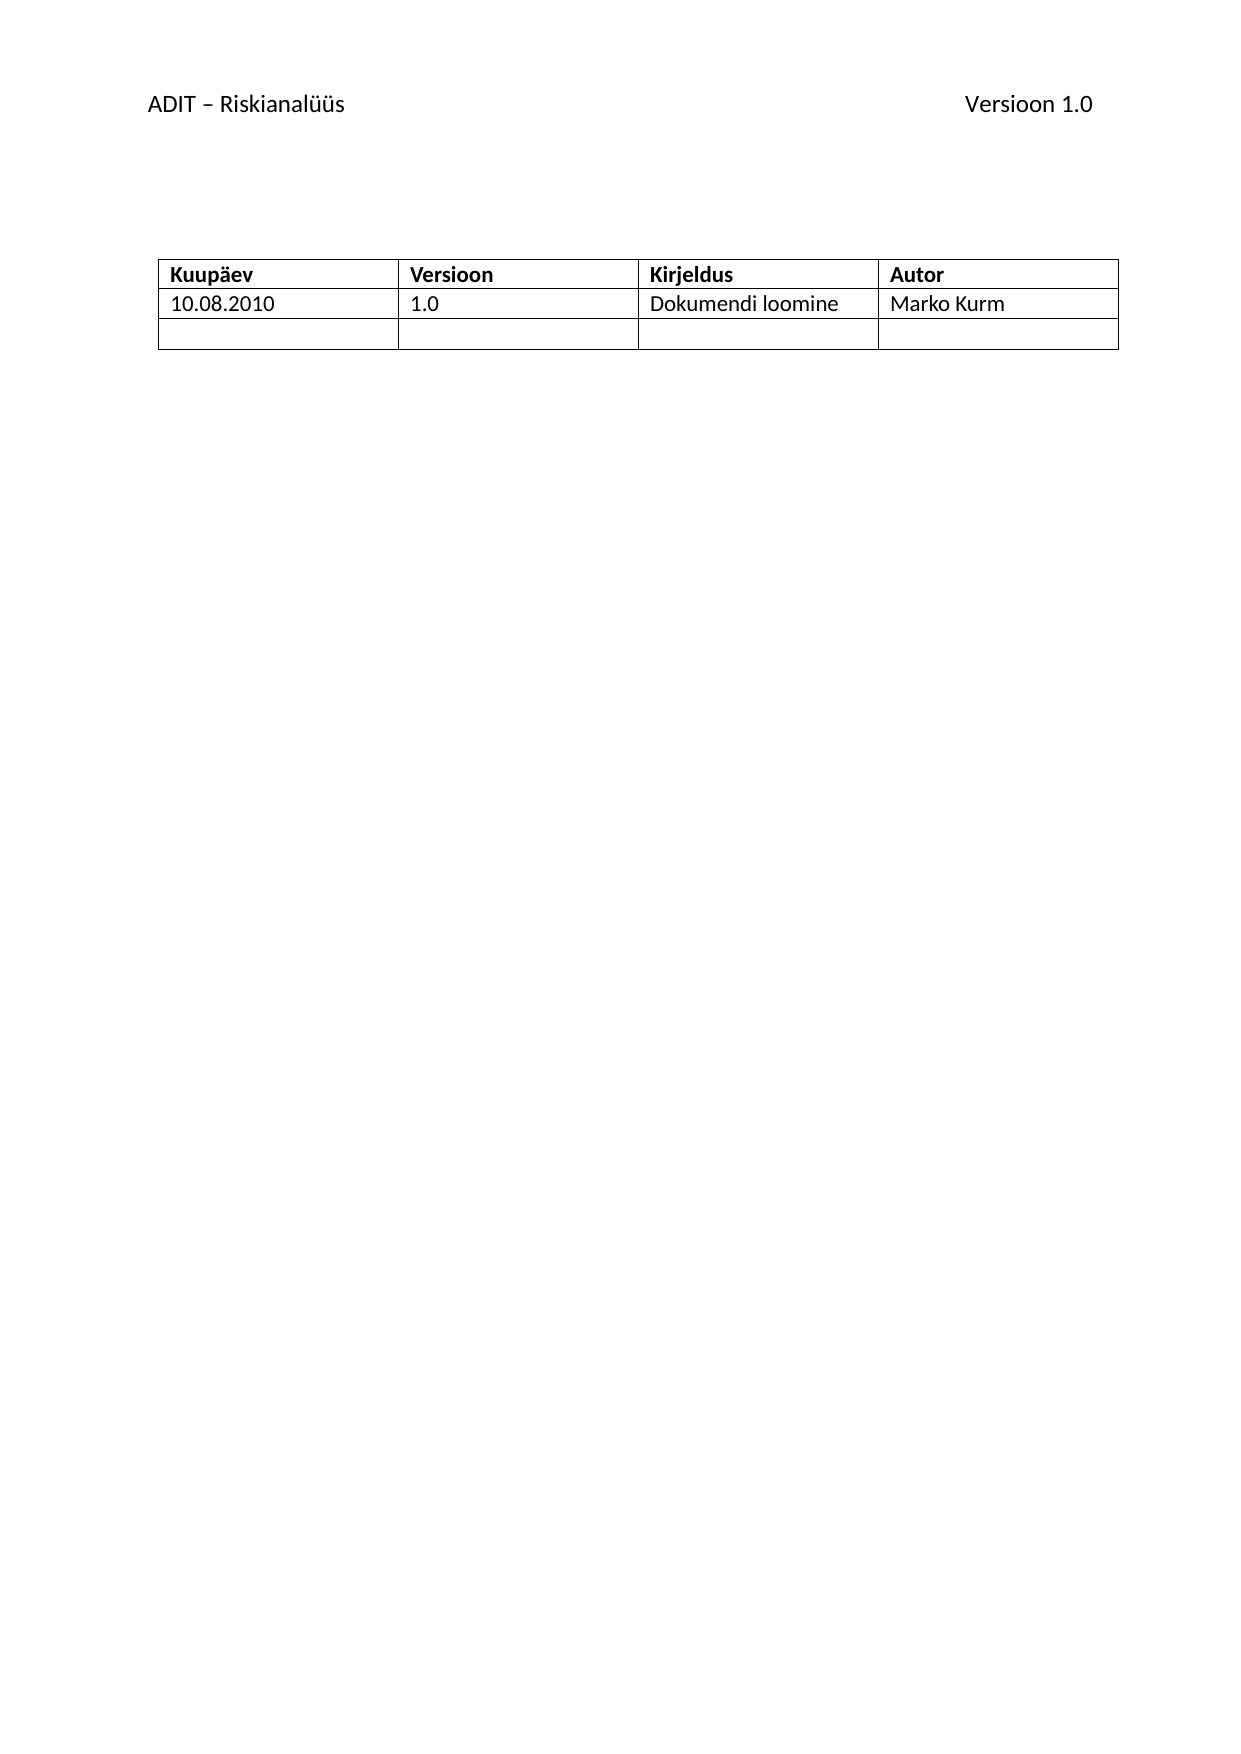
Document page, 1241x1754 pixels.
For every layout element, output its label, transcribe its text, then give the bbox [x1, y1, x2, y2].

table_cell 10.08.2010 [159, 289, 398, 317]
table_cell 1.0 [399, 289, 638, 317]
table_header Autor [879, 260, 1118, 288]
table_cell Marko Kurm [879, 289, 1118, 317]
table_cell [399, 319, 638, 349]
table_cell Dokumendi loomine [639, 289, 878, 317]
table_cell [879, 319, 1118, 349]
table_header Kirjeldus [639, 260, 878, 288]
table_cell [159, 319, 398, 349]
table_header Versioon [399, 260, 638, 288]
table_header Kuupäev [159, 260, 398, 288]
table_cell [639, 319, 878, 349]
